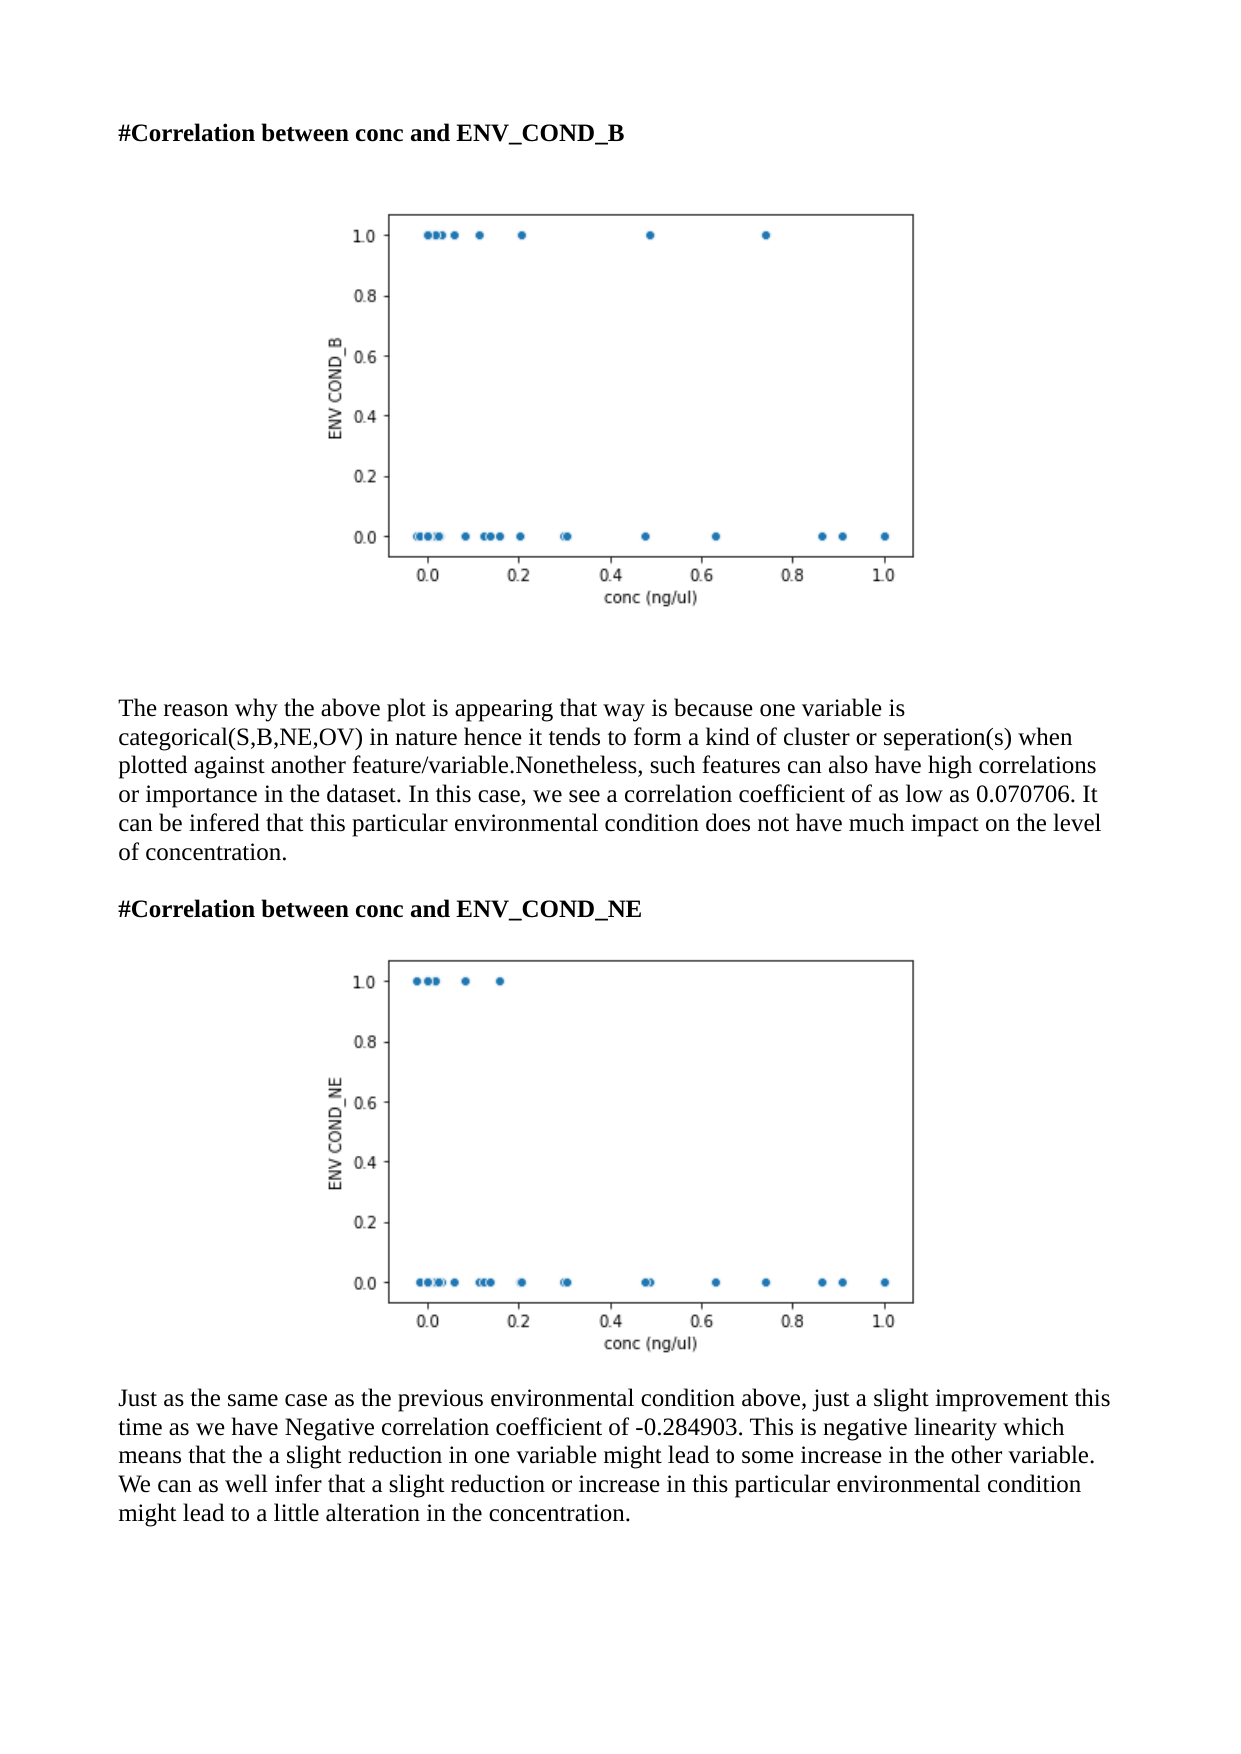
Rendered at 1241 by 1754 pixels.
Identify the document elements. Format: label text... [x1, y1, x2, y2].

picture [318, 952, 922, 1362]
picture [318, 206, 922, 616]
text Just as the same case as the previous environmental condition above, just a slight improvement this time as we have Negative correlation coefficient of -0.284903. This is negative linearity which means that the a slight reduction in one variable might lead to some increase in the other variable. We can as well infer that a slight reduction or increase in this particular environmental condition might lead to a little alteration in the concentration. [118, 1383, 1122, 1527]
text #Correlation between conc and ENV_COND_B [118, 118, 1122, 147]
text The reason why the above plot is appearing that way is because one variable is categorical(S,B,NE,OV) in nature hence it tends to form a kind of cluster or seperation(s) when plotted against another feature/variable.Nonetheless, such features can also have high correlations or importance in the dataset. In this case, we see a correlation coefficient of as low as 0.070706. It can be infered that this particular environmental condition does not have much impact on the level of concentration. [118, 693, 1122, 866]
text #Correlation between conc and ENV_COND_NE [118, 894, 1122, 923]
